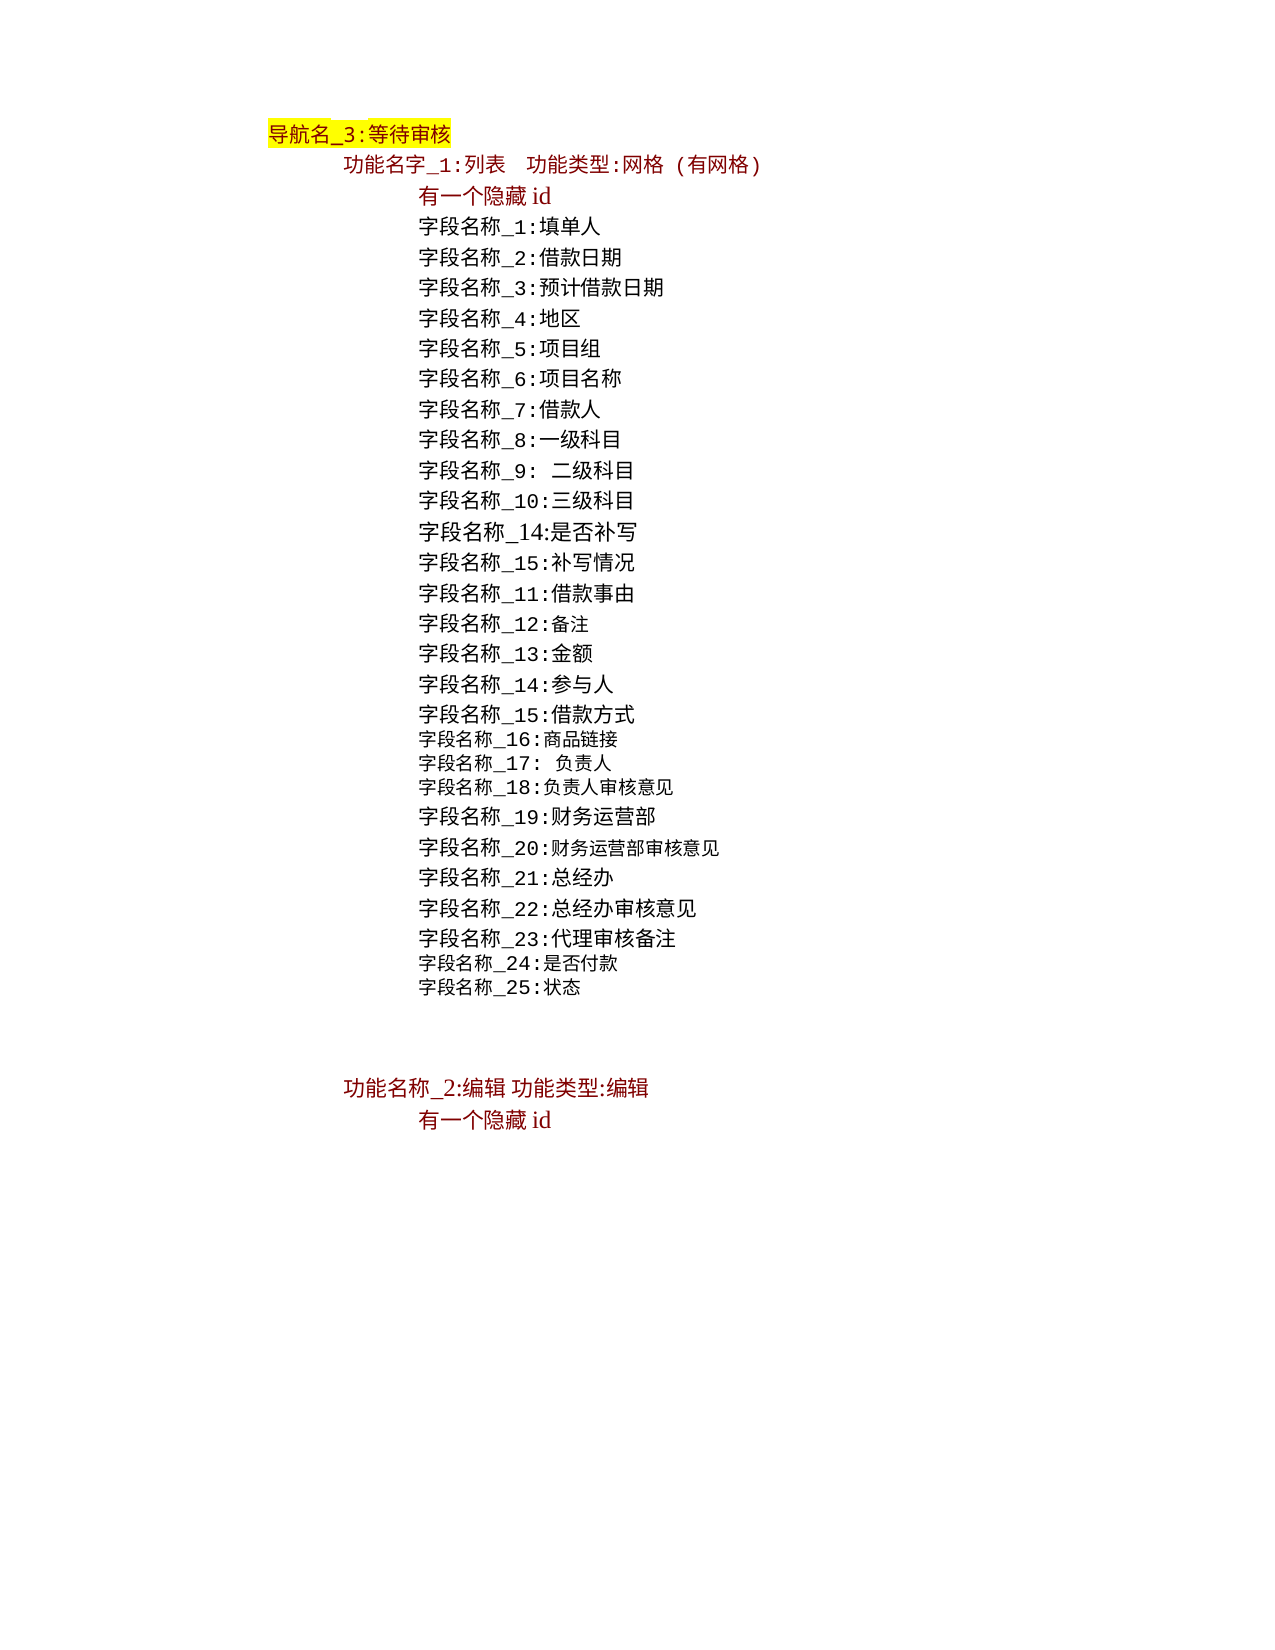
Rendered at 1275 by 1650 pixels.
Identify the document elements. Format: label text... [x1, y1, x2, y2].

text 字段名称_14:是否补写 [118, 515, 1157, 546]
text 字段名称_15:借款方式 [118, 698, 1157, 729]
text 字段名称_21:总经办 [118, 861, 1157, 892]
text 字段名称_1:填单人 [118, 211, 1157, 241]
text 有一个隐藏id [118, 1103, 1157, 1134]
text 字段名称_12:备注 [118, 607, 1157, 638]
text 字段名称_2:借款日期 [118, 241, 1157, 271]
text 字段名称_9: 二级科目 [118, 454, 1157, 484]
text 字段名称_20:财务运营部审核意见 [118, 831, 1157, 861]
text 字段名称_8:一级科目 [118, 423, 1157, 454]
text 字段名称_24:是否付款 [118, 953, 1157, 976]
text 字段名称_16:商品链接 [118, 729, 1157, 753]
text 字段名称_15:补写情况 [118, 546, 1157, 577]
text 字段名称_13:金额 [118, 638, 1157, 668]
text 字段名称_10:三级科目 [118, 484, 1157, 515]
text 字段名称_23:代理审核备注 [118, 922, 1157, 953]
text 字段名称_14:参与人 [118, 668, 1157, 698]
text 有一个隐藏id [118, 179, 1157, 211]
text 字段名称_11:借款事由 [118, 577, 1157, 607]
text 字段名称_5:项目组 [118, 332, 1157, 363]
text 功能名字_1:列表 功能类型:网格 (有网格) [118, 148, 1157, 179]
text 字段名称_3:预计借款日期 [118, 271, 1157, 302]
text 字段名称_19:财务运营部 [118, 801, 1157, 831]
text 导航名_3:等待审核 [118, 118, 1157, 148]
text 功能名称_2:编辑 功能类型:编辑 [118, 1071, 1157, 1103]
text 字段名称_4:地区 [118, 302, 1157, 332]
text 字段名称_6:项目名称 [118, 363, 1157, 393]
text 字段名称_22:总经办审核意见 [118, 892, 1157, 922]
text 字段名称_25:状态 [118, 976, 1157, 1000]
text 字段名称_7:借款人 [118, 393, 1157, 423]
text 字段名称_18:负责人审核意见 [118, 777, 1157, 801]
text 字段名称_17: 负责人 [118, 753, 1157, 777]
